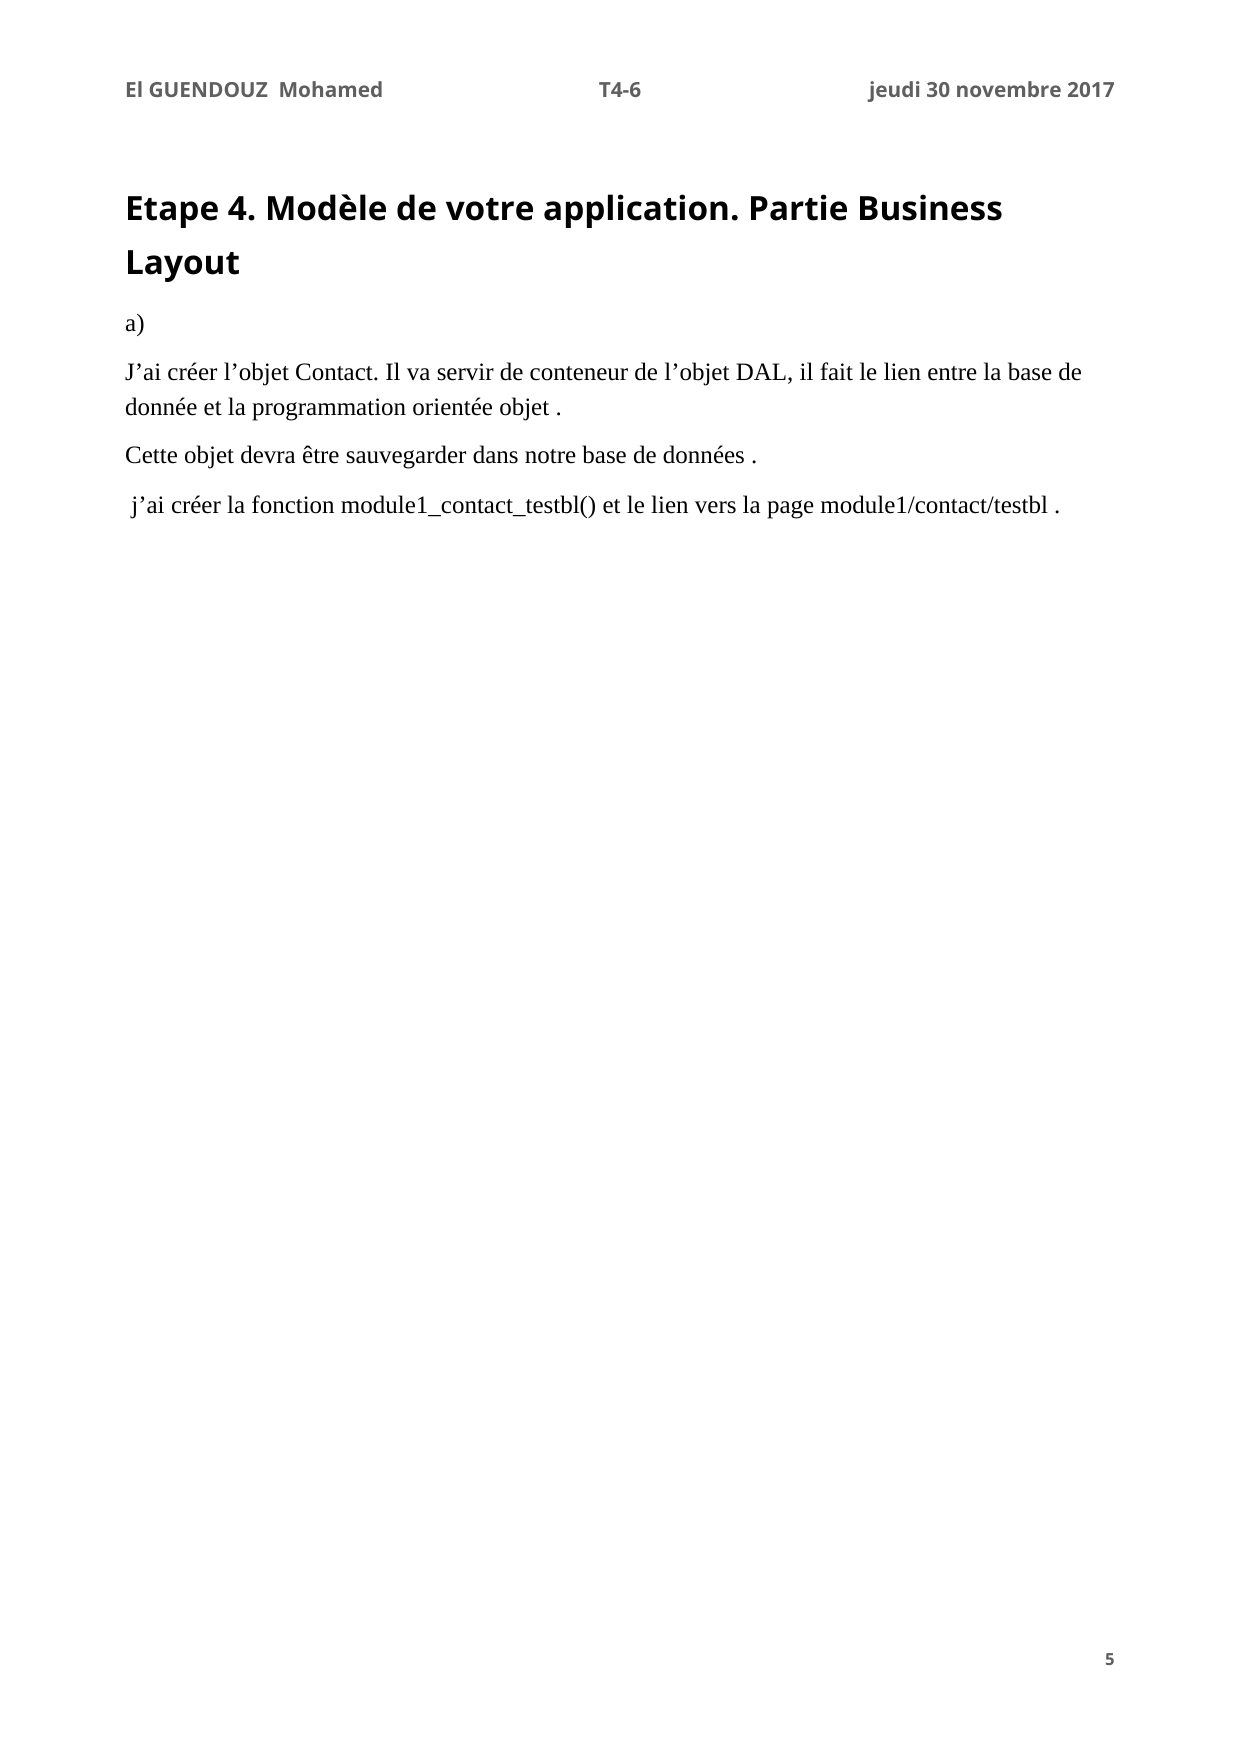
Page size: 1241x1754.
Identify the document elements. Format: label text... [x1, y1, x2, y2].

text j’ai créer la fonction module1_contact_testbl() et le lien vers la page module1/contact/testbl . [125, 490, 1115, 518]
text a) [125, 308, 1115, 337]
text Etape 4. Modèle de votre application. Partie Business Layout [125, 184, 1115, 284]
text Cette objet devra être sauvegarder dans notre base de données . [125, 441, 1115, 469]
text J’ai créer l’objet Contact. Il va servir de conteneur de l’objet DAL, il fait le lien entre la base de donnée et la programmation orientée objet . [125, 357, 1115, 420]
